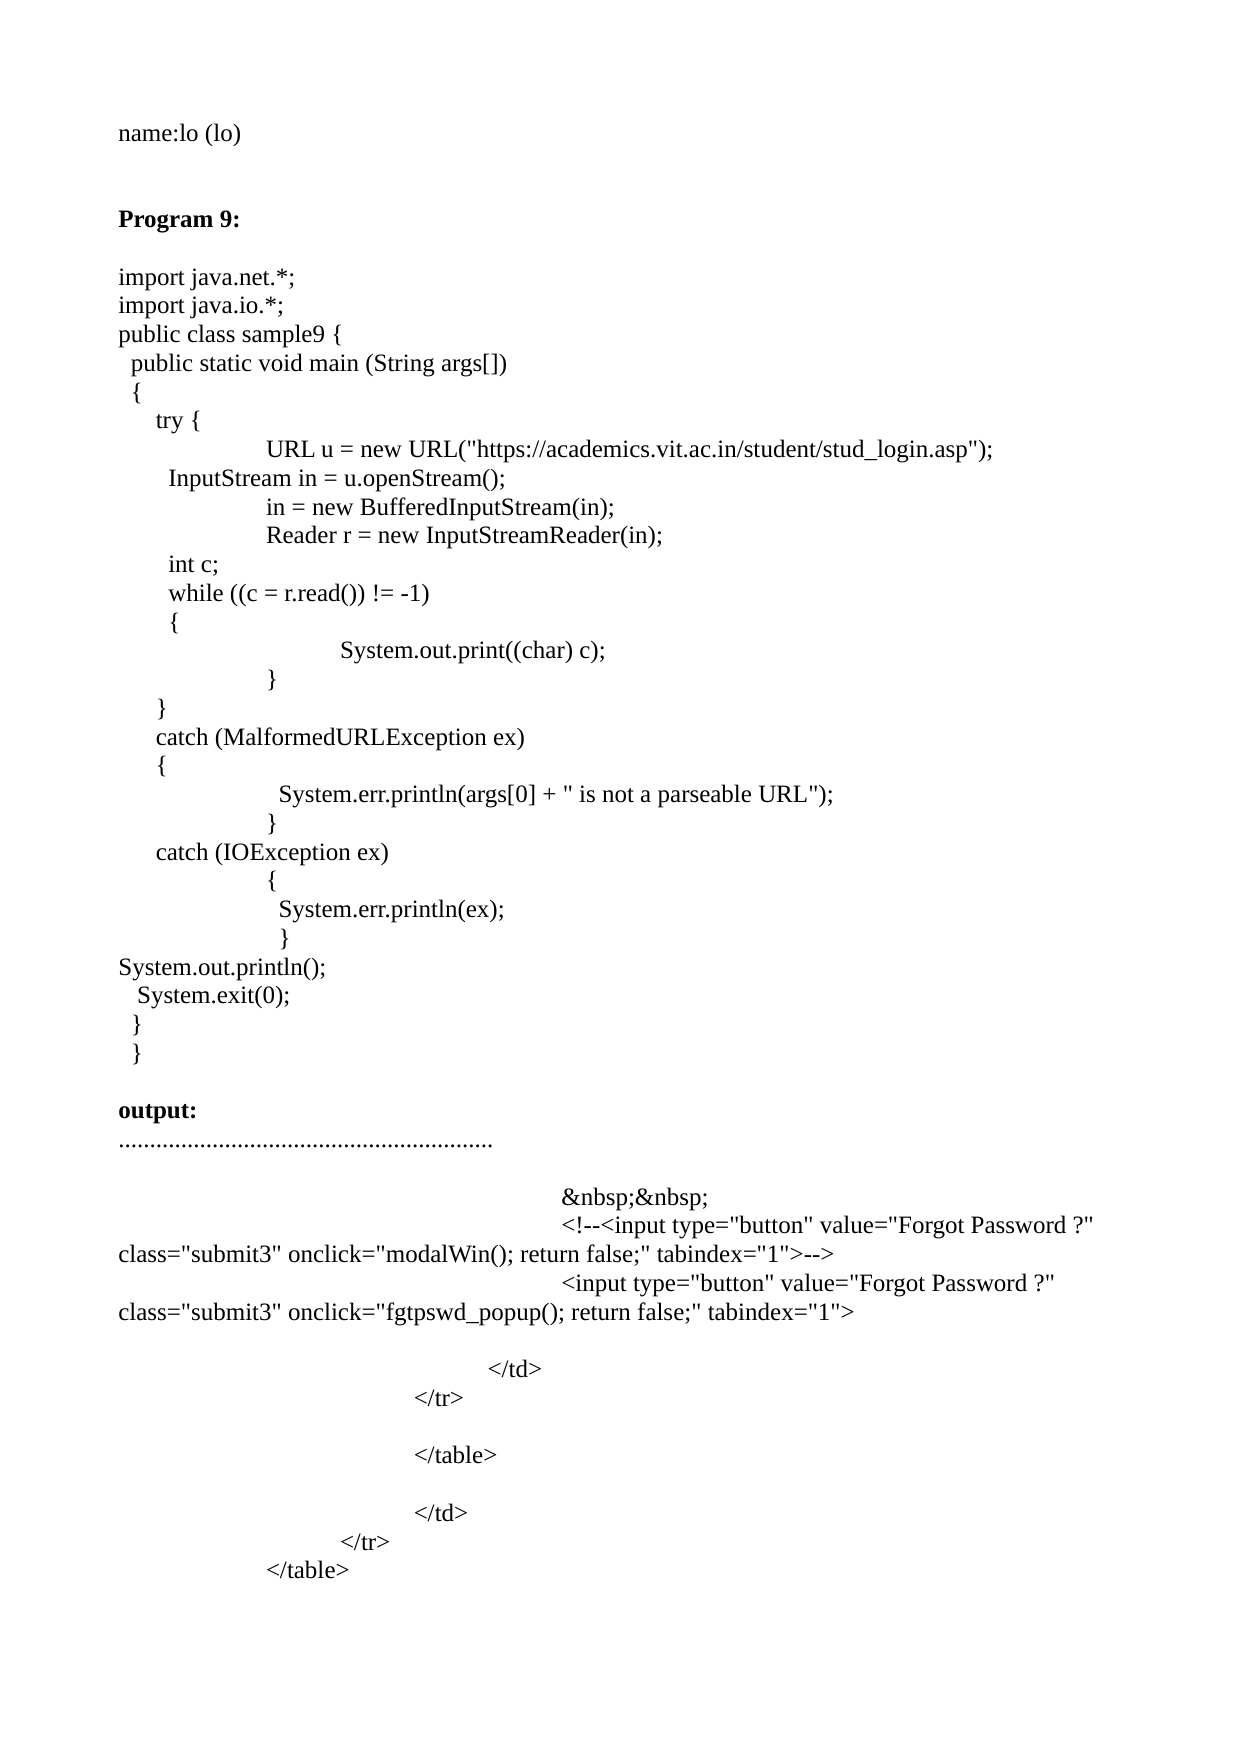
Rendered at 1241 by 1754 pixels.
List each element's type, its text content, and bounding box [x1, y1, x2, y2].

text { [118, 866, 1122, 894]
text try { [118, 406, 1122, 434]
text while ((c = r.read()) != -1) [118, 578, 1122, 607]
text { [118, 607, 1122, 636]
text <input type="button" value="Forgot Password ?" class="submit3" onclick="fgtpswd_popup(); return false;" tabindex="1"> [118, 1268, 1122, 1326]
text } [118, 664, 1122, 693]
text catch (MalformedURLException ex) [118, 722, 1122, 751]
text import java.io.*; [118, 291, 1122, 319]
text </td> [118, 1354, 1122, 1383]
text { [118, 751, 1122, 779]
text output: [118, 1096, 1122, 1124]
text System.err.println(args[0] + " is not a parseable URL"); [118, 779, 1122, 808]
text public static void main (String args[]) [118, 348, 1122, 377]
text System.err.println(ex); [118, 894, 1122, 923]
text } [118, 1009, 1122, 1038]
text name:lo (lo) [118, 118, 1122, 147]
text </tr> [118, 1527, 1122, 1556]
text int c; [118, 549, 1122, 578]
text } [118, 808, 1122, 837]
text ............................................................ [118, 1124, 1122, 1153]
text { [118, 377, 1122, 406]
text in = new BufferedInputStream(in); [118, 492, 1122, 521]
text } [118, 923, 1122, 952]
text </tr> [118, 1383, 1122, 1412]
text System.out.println(); [118, 952, 1122, 981]
text public class sample9 { [118, 319, 1122, 348]
text </table> [118, 1441, 1122, 1469]
text } [118, 1038, 1122, 1067]
text &nbsp;&nbsp; [118, 1182, 1122, 1211]
text </td> [118, 1498, 1122, 1527]
text System.exit(0); [118, 981, 1122, 1009]
text catch (IOException ex) [118, 837, 1122, 866]
text URL u = new URL("https://academics.vit.ac.in/student/stud_login.asp"); [118, 434, 1122, 463]
text Program 9: [118, 204, 1122, 233]
text <!--<input type="button" value="Forgot Password ?" class="submit3" onclick="modalWin(); return false;" tabindex="1">--> [118, 1211, 1122, 1268]
text Reader r = new InputStreamReader(in); [118, 521, 1122, 549]
text import java.net.*; [118, 262, 1122, 291]
text InputStream in = u.openStream(); [118, 463, 1122, 492]
text System.out.print((char) c); [118, 636, 1122, 664]
text } [118, 693, 1122, 722]
text </table> [118, 1556, 1122, 1584]
